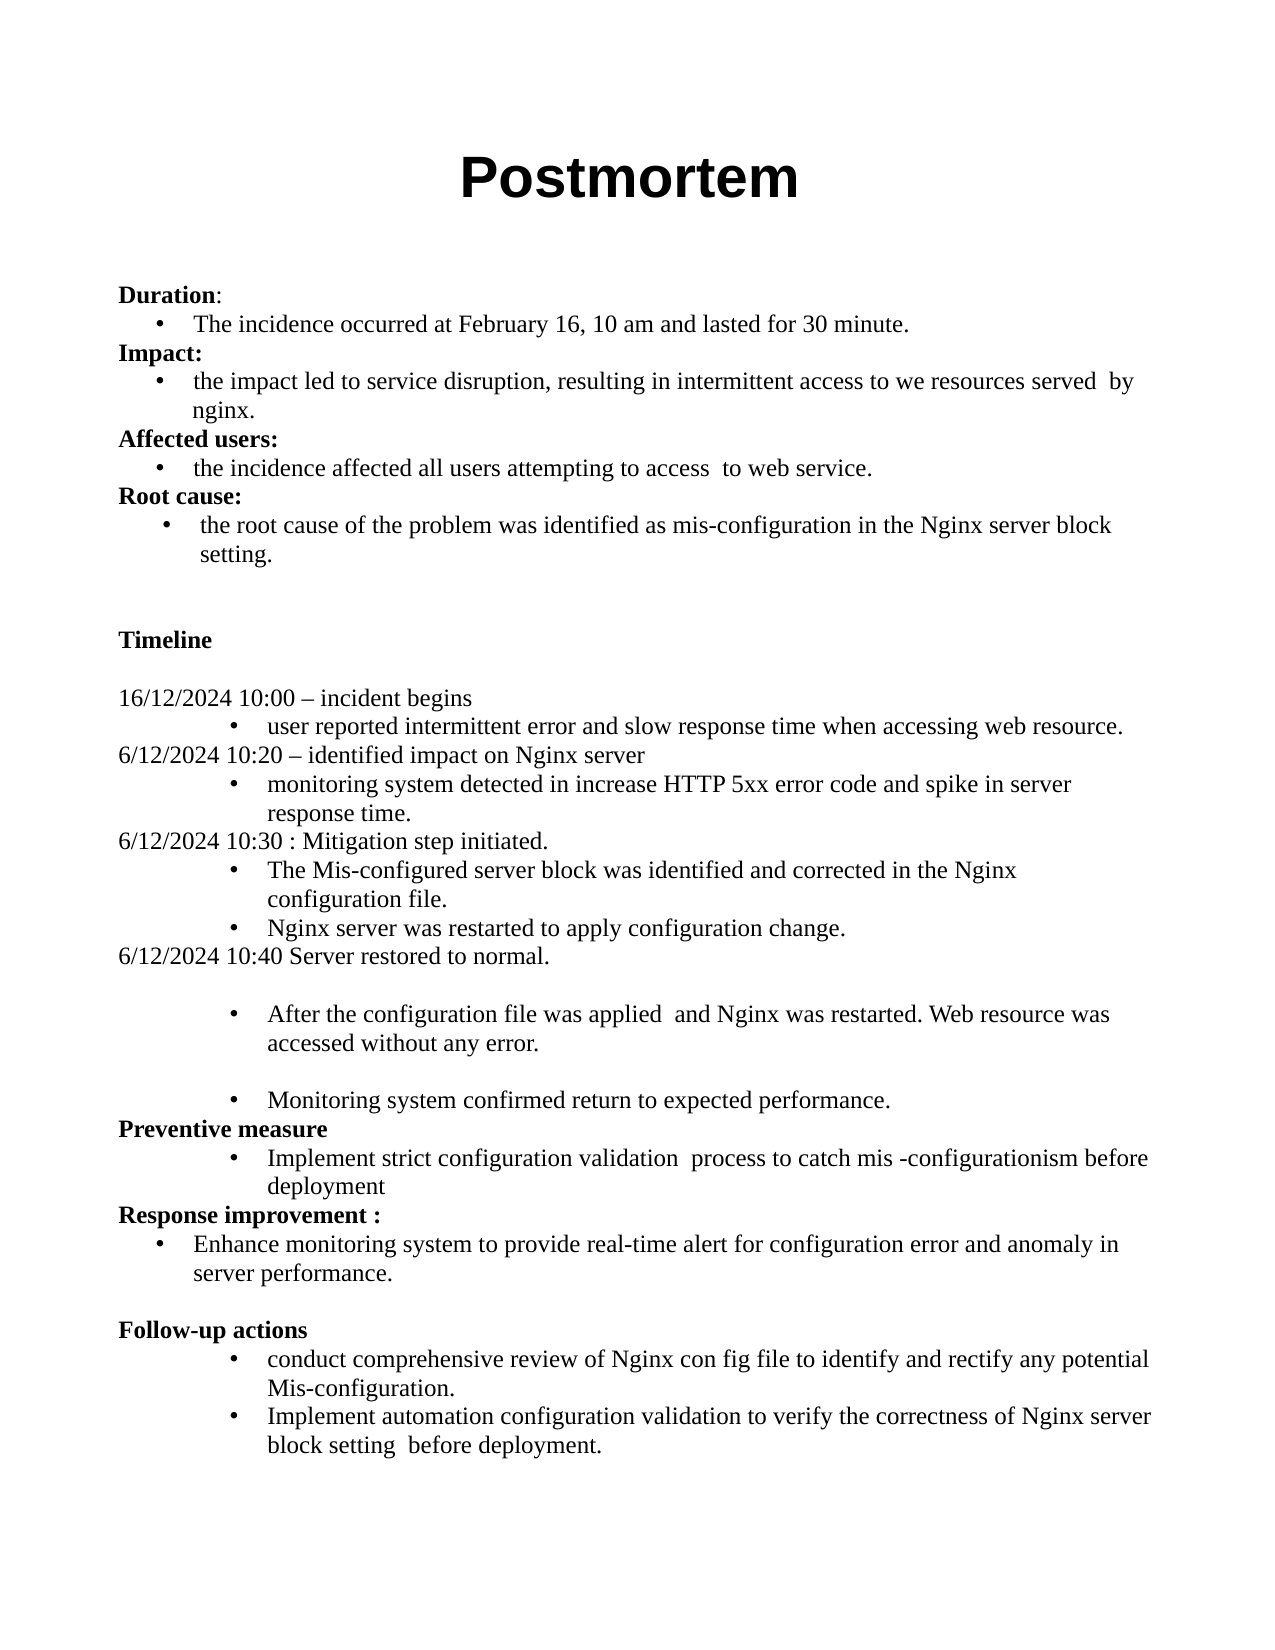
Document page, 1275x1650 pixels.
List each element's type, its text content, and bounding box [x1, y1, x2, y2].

text Root cause: [118, 481, 1157, 510]
list conduct comprehensive review of Nginx con fig file to identify and rectify any potential Mis-configuration. [229, 1344, 1157, 1401]
text 6/12/2024 10:40 Server restored to normal. [118, 941, 1157, 970]
list Implement strict configuration validation process to catch mis -configurationism before deployment [229, 1143, 1157, 1200]
list The Mis-configured server block was identified and corrected in the Nginx configuration file. [229, 855, 1157, 913]
list the impact led to service disruption, resulting in intermittent access to we resources served by [156, 366, 1157, 395]
text 6/12/2024 10:20 – identified impact on Nginx server [118, 740, 1157, 769]
list the root cause of the problem was identified as mis-configuration in the Nginx server block setting. [162, 510, 1157, 568]
text 6/12/2024 10:30 : Mitigation step initiated. [118, 826, 1157, 855]
list The incidence occurred at February 16, 10 am and lasted for 30 minute. [156, 309, 1157, 338]
list Enhance monitoring system to provide real-time alert for configuration error and anomaly in server performance. [156, 1229, 1157, 1286]
list Monitoring system confirmed return to expected performance. [229, 1085, 1157, 1114]
text Impact: [118, 338, 1157, 366]
text Timeline [118, 625, 1157, 654]
list Implement automation configuration validation to verify the correctness of Nginx server block setting before deployment. [229, 1401, 1157, 1459]
list monitoring system detected in increase HTTP 5xx error code and spike in server response time. [229, 769, 1157, 826]
text 16/12/2024 10:00 – incident begins [118, 683, 1157, 711]
text Response improvement : [118, 1200, 1157, 1229]
title Postmortem [118, 143, 1157, 210]
text Follow-up actions [118, 1315, 1157, 1344]
list user reported intermittent error and slow response time when accessing web resource. [229, 711, 1157, 740]
list the incidence affected all users attempting to access to web service. [156, 453, 1157, 481]
text Affected users: [118, 424, 1157, 453]
list Nginx server was restarted to apply configuration change. [229, 913, 1157, 941]
text nginx. [118, 395, 1157, 424]
list After the configuration file was applied and Nginx was restarted. Web resource was accessed without any error. [229, 999, 1157, 1056]
text Preventive measure [118, 1114, 1157, 1143]
text Duration: [118, 280, 1157, 309]
